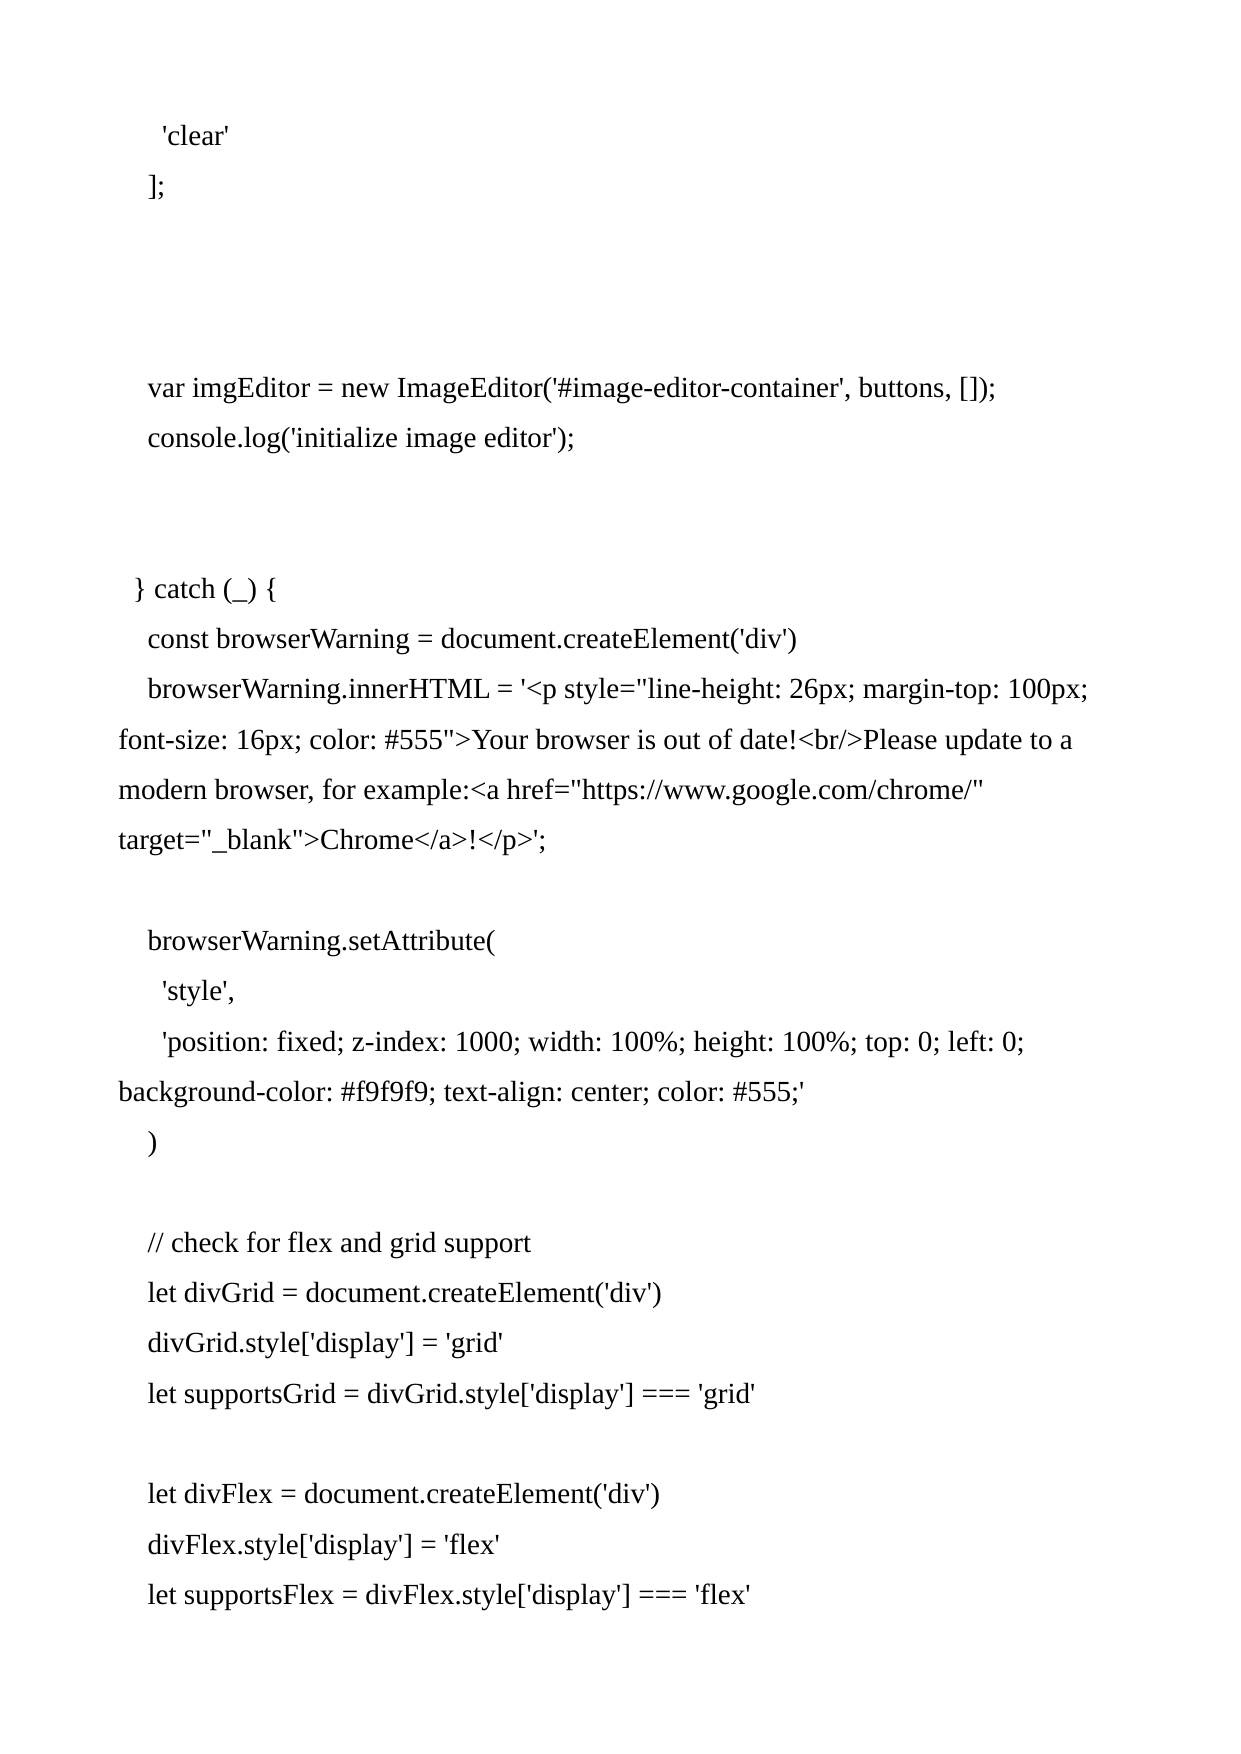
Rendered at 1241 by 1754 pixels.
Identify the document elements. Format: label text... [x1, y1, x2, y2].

text let supportsGrid = divGrid.style['display'] === 'grid' [118, 1376, 1122, 1409]
text divGrid.style['display'] = 'grid' [118, 1326, 1122, 1359]
text let divFlex = document.createElement('div') [118, 1477, 1122, 1510]
text } catch (_) { [118, 571, 1122, 604]
text browserWarning.innerHTML = '<p style="line-height: 26px; margin-top: 100px; font-size: 16px; color: #555">Your browser is out of date!<br/>Please update to a modern browser, for example:<a href="https://www.google.com/chrome/" target="_blank">Chrome</a>!</p>'; [118, 672, 1122, 856]
text 'style', [118, 973, 1122, 1007]
text // check for flex and grid support [118, 1225, 1122, 1258]
text const browserWarning = document.createElement('div') [118, 621, 1122, 655]
text browserWarning.setAttribute( [118, 923, 1122, 957]
text var imgEditor = new ImageEditor('#image-editor-container', buttons, []); [118, 370, 1122, 403]
text console.log('initialize image editor'); [118, 420, 1122, 453]
text let supportsFlex = divFlex.style['display'] === 'flex' [118, 1577, 1122, 1611]
text 'clear' [118, 118, 1122, 152]
text ]; [118, 168, 1122, 202]
text ) [118, 1124, 1122, 1158]
text 'position: fixed; z-index: 1000; width: 100%; height: 100%; top: 0; left: 0; background-color: #f9f9f9; text-align: center; color: #555;' [118, 1024, 1122, 1108]
text let divGrid = document.createElement('div') [118, 1275, 1122, 1309]
text divFlex.style['display'] = 'flex' [118, 1527, 1122, 1560]
